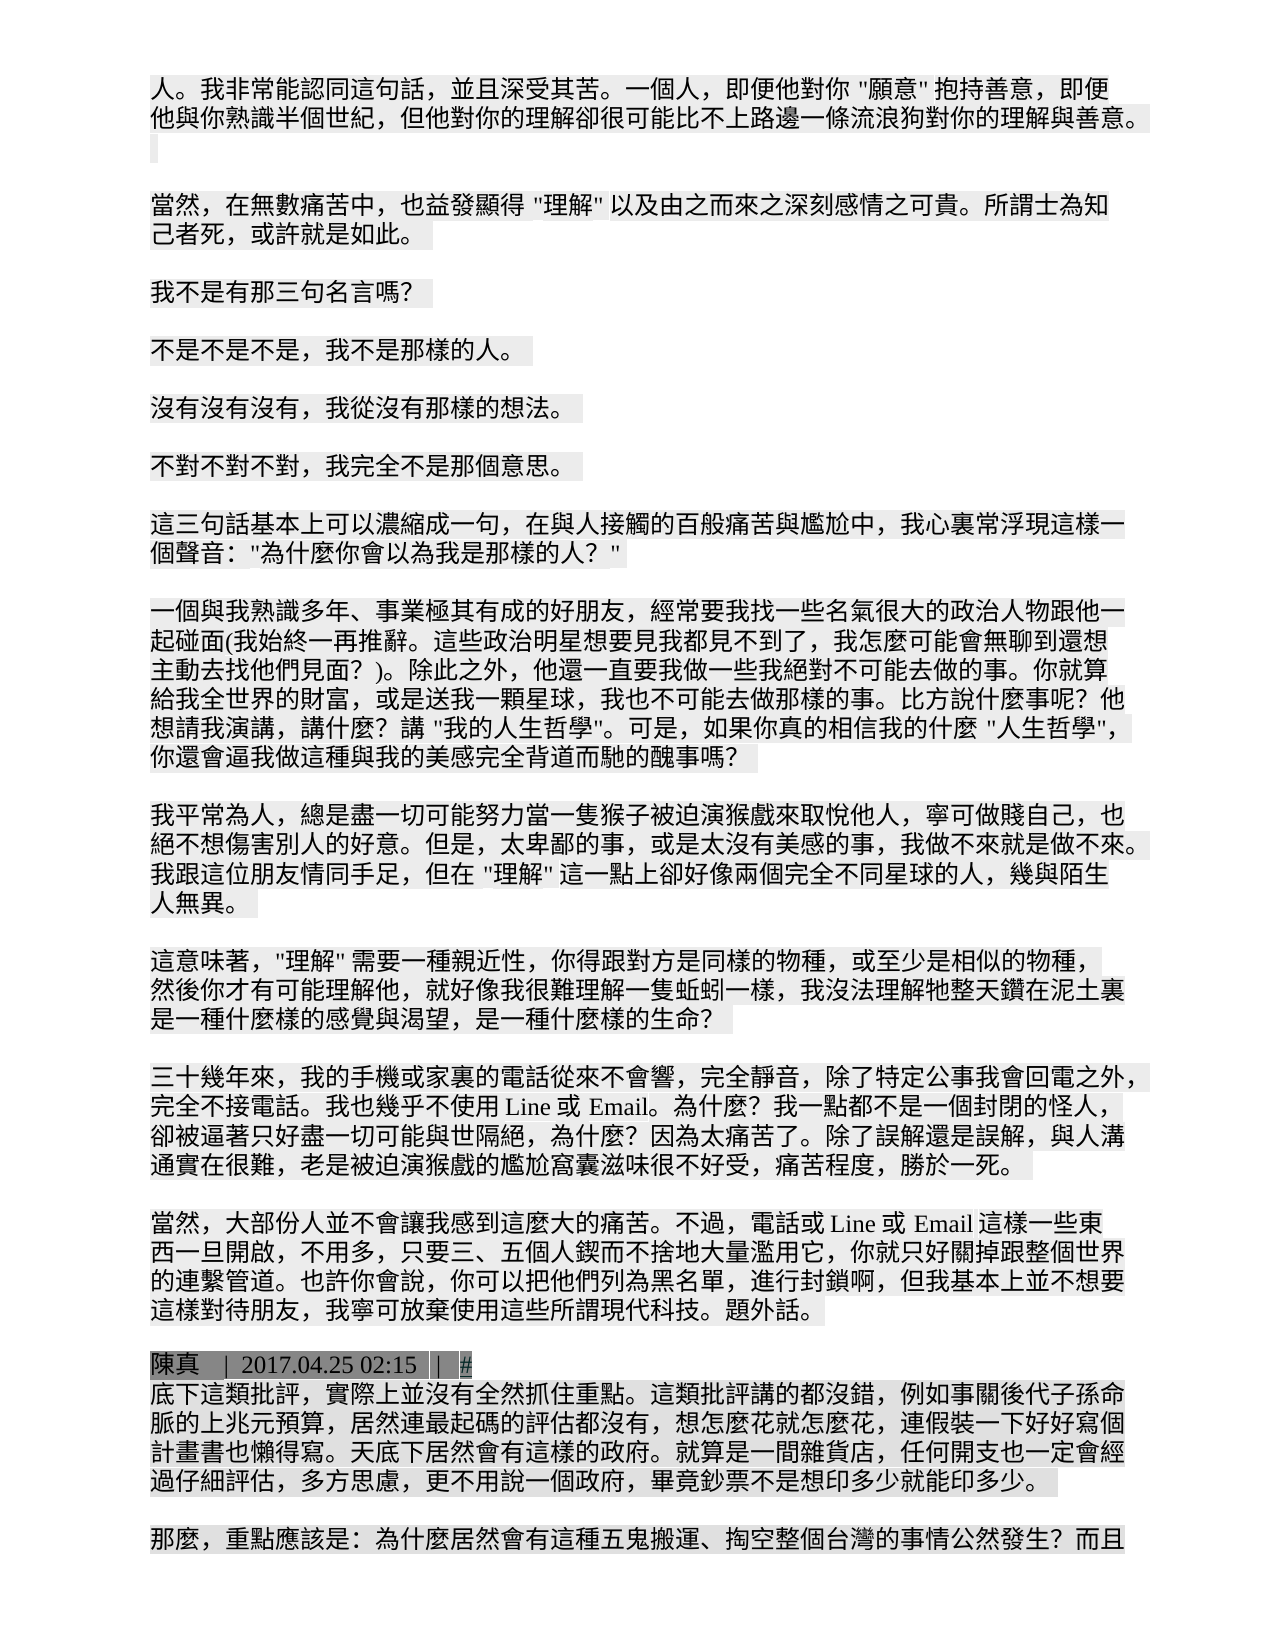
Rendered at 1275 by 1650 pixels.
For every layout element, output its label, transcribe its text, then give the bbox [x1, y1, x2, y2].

text 謝謝效禹，我不認識李承龍，但心儀已久。不是仰慕其想法或作為 "本身"，而是仰慕他像個 "人"。 我沒法替他回應，但我私自相信，這位王尚智先生之描述，對李恐怕依然也還是一種誤解與貶低，依然是一種爭議化，聽起來就好像說："這個人很怪哦，很荒唐哦，但他其實並不壞哦"。我們去動物園看猴子看各種珍禽奇獸，基本上也是這樣一種 "眼光"。我們不會真的去仰慕一隻猴子，不管牠多可愛。 不過，我講這樣對王先生並無譴責之意，而僅僅是一種事實陳述。一個人，對另一個人的理解與態度，終究難以究竟，許多時候，即便被人當成猴子看，你也很難苛責，畢竟不管是對一個怪物或是對一個俠客與聖徒來說，那已是一種難能可貴的善意。 Jacques Derrida 曾經說過大約這樣的話，他說，他相信：一個人，對於另一個人，也許僅僅只是驚鴻一瞥，但其理解程度，卻很可能遠遠勝過一個對其種種資訊或作品十分熟稔的人。我非常能認同這句話，並且深受其苦。一個人，即便他對你 "願意" 抱持善意，即便他與你熟識半個世紀，但他對你的理解卻很可能比不上路邊一條流浪狗對你的理解與善意。 當然，在無數痛苦中，也益發顯得 "理解" 以及由之而來之深刻感情之可貴。所謂士為知己者死，或許就是如此。 我不是有那三句名言嗎？ 不是不是不是，我不是那樣的人。 沒有沒有沒有，我從沒有那樣的想法。 不對不對不對，我完全不是那個意思。 這三句話基本上可以濃縮成一句，在與人接觸的百般痛苦與尷尬中，我心裏常浮現這樣一個聲音："為什麼你會以為我是那樣的人？" 一個與我熟識多年、事業極其有成的好朋友，經常要我找一些名氣很大的政治人物跟他一起碰面(我始終一再推辭。這些政治明星想要見我都見不到了，我怎麼可能會無聊到還想主動去找他們見面？)。除此之外，他還一直要我做一些我絕對不可能去做的事。你就算給我全世界的財富，或是送我一顆星球，我也不可能去做那樣的事。比方說什麼事呢？他想請我演講，講什麼？講 "我的人生哲學"。可是，如果你真的相信我的什麼 "人生哲學"，你還會逼我做這種與我的美感完全背道而馳的醜事嗎？ 我平常為人，總是盡一切可能努力當一隻猴子被迫演猴戲來取悅他人，寧可做賤自己，也絕不想傷害別人的好意。但是，太卑鄙的事，或是太沒有美感的事，我做不來就是做不來。我跟這位朋友情同手足，但在 "理解" 這一點上卻好像兩個完全不同星球的人，幾與陌生人無異。 這意味著，"理解" 需要一種親近性，你得跟對方是同樣的物種，或至少是相似的物種，然後你才有可能理解他，就好像我很難理解一隻蚯蚓一樣，我沒法理解牠整天鑽在泥土裏是一種什麼樣的感覺與渴望，是一種什麼樣的生命？ 三十幾年來，我的手機或家裏的電話從來不會響，完全靜音，除了特定公事我會回電之外，完全不接電話。我也幾乎不使用Line或 Email。為什麼？我一點都不是一個封閉的怪人，卻被逼著只好盡一切可能與世隔絕，為什麼？因為太痛苦了。除了誤解還是誤解，與人溝通實在很難，老是被迫演猴戲的尷尬窩囊滋味很不好受，痛苦程度，勝於一死。 當然，大部份人並不會讓我感到這麼大的痛苦。不過，電話或Line或 Email這樣一些東西一旦開啟，不用多，只要三、五個人鍥而不捨地大量濫用它，你就只好關掉跟整個世界的連繫管道。也許你會說，你可以把他們列為黑名單，進行封鎖啊，但我基本上並不想要這樣對待朋友，我寧可放棄使用這些所謂現代科技。題外話。 [150, 75, 1125, 1326]
text 底下這類批評，實際上並沒有全然抓住重點。這類批評講的都沒錯，例如事關後代子孫命脈的上兆元預算，居然連最起碼的評估都沒有，想怎麼花就怎麼花，連假裝一下好好寫個計畫書也懶得寫。天底下居然會有這樣的政府。就算是一間雜貨店，任何開支也一定會經過仔細評估，多方思慮，更不用說一個政府，畢竟鈔票不是想印多少就能印多少。 那麼，重點應該是：為什麼居然會有這種五鬼搬運、掏空整個台灣的事情公然發生？而且每次這個人渣黨執政都是一模一樣的搞法，難道這些綠色人渣政客是白癡？低能到連抓癢也不會？當然不是。 就如底下所說，這是一種分贓，綁樁。但這文章蓄意語焉不詳，各打藍綠五十大板，故做忠厚理性狀。事實上，這不折不扣就是貪污，創造各種貪污機會，包括利益輸送，包工程，炒地皮，搶佔職位，拼命浪費公帑搞自肥與官商勾結...等等等，讓國庫裏納稅人的血汗錢，瞬間輕易地、甚至表面合法地跑到自己以及自己人的口袋來。 過去阿扁執政也是這樣，國庫根本就完全等於他的私人金庫，與皇帝無異，隨便亂撒錢，豢養自己人，培植綠營勢力範圍，有錢大家撈，有權大家搶，哪管別人家小孩死活。 我賺錢很辛苦，比方說我從今天早上七、八點就一直馬不停蹄忙到現在，整整16小時連一口飯也沒時間吃，只喝了幾口水，剛剛半夜一點才跑出去吃一碗白飯配個滷蛋加一碗清湯，算是今天唯一的一口糧，生活實在有夠辛苦。那你呢？難道你就不辛苦？但是，我們大家辛苦的血汗錢卻拿來養肥一群人渣集團，而且保證禍延眾人子孫，惟獨肥了人渣的下一代，一個比一個肥，一個比一個囂張跋扈，貪婪無度，忝不知恥。 這就是所謂民主，就只因為蠢到爆的愚夫愚婦人數比較多，然後你跟你的家人與後代就得統統跟著一起陪葬。 當阿扁擁有八成的超高支持度，當阿扁是台灣人的偶像與救星時，早在1990年我就已經不斷在講了，從那時起，我就給阿扁取了個 "天字第一號大壞蛋" 的綽號，十幾年後，你們總該相信了吧。同樣地，幾年後，當你們再回頭看我這些留言時，一定也會相信我所說的。這是因為我有預言的超能力與特異功能嗎？當然不是。這是因為我比別人更有智慧與遠見嗎？當然也不是。這理當只是任何一個對於台灣政治稍有一點點參與及認識的人的一種普通常識。 台灣人還是趕緊醒醒吧，人家跑到你家搶錢，難道你還要幫人家數鈔票？然後跟歹徒說謝謝、說 "我好崇拜你哦"？ 綠油油的人渣黨早在阿扁執政之初，圈內就已傳出這樣的笑話： 國民黨因為深受儒家思想薰陶，貪污很含蓄，用湯匙一勺一勺慢慢吃，很優雅。但是民進黨不一樣，他很草莽，動不動就是幹你娘機八，恁爸恁祖媽。而且，重點是：他餓很久了，用湯匙吃太慢了，開個怪手來吃比較快。 阿扁當時是少數執政，還不敢太囂張，現在人渣黨所有權力在握，吃相更是難看，毫不遮掩。 一些白痴一定會故做理性狀地反駁說："拿出證據來！" 這其實就跟過去黨外時代，每次批評國民黨貪污濫權無法無天時，周遭幾乎每個人就會說你好偏激哦，說你污衊清廉勤政愛民的國民政府，要不就是裝模作樣地要你 "拿出證據來"。 20年前，我在英國發起 "反種族歧視運動" (campaign against racial discrimination，簡稱 CARD)時，經常有一些很智障的台灣留學生會很憤怒地罵我說我抹黑西方社會，要我拿出證據來，要我證明西方社會有種族歧視這回事。我常因此感到很納悶：天啊！這樣的程度居然也能出國留學念書？難道他是住在山洞裏嗎？他居然完全不知道他所處的外國社會有著哪些基本問題。 黨外時期，看著周遭幾乎所有人、所有同學和同事都那麼熱烈地擁護國民黨政府，我也常感納悶："天啊！究竟國民黨是要壞到什麼地步，你才能看見它的卑劣無恥？" 同樣地，這年頭，四周圍綠油油一片，我也經常感到很不可思議："天啊！人怎麼會這麼好騙？人渣黨究竟是要人渣到什麼地步，然後你才會看見基本事實？" 陳真2017.04. 25. ================== 風評：恐將「隨風而逝」的前瞻建設計劃 風傳媒 主筆室 2017年4月24日 為了前瞻基礎建設特別條例草案，立法院舉辦多場公聽會，大概已可看出未來前瞻建設的命運：不是計劃「隨風而逝」，就是台灣資源、政府財政「隨風而逝」。 從行政院公布前瞻計劃至今已1個月多，外界反應評價不佳；除了那些「取得重大成就」─爭取到最多計劃與經費的地方首長拍手叫好外，其它人都看衰。原因在計劃粗糙，許多計劃連最起碼的評估分析都缺乏；計劃內容存在矛盾衝突，除了形而上的「前瞻」兩字外，看不出什麼理念；而被視為淪為綠營執政縣市分贓，更讓計劃缺乏整體國家資源分配的合理性。 (餘略) [150, 1380, 1125, 1554]
text 陳真 | 2017.04.25 02:15 | # [150, 1351, 1125, 1380]
